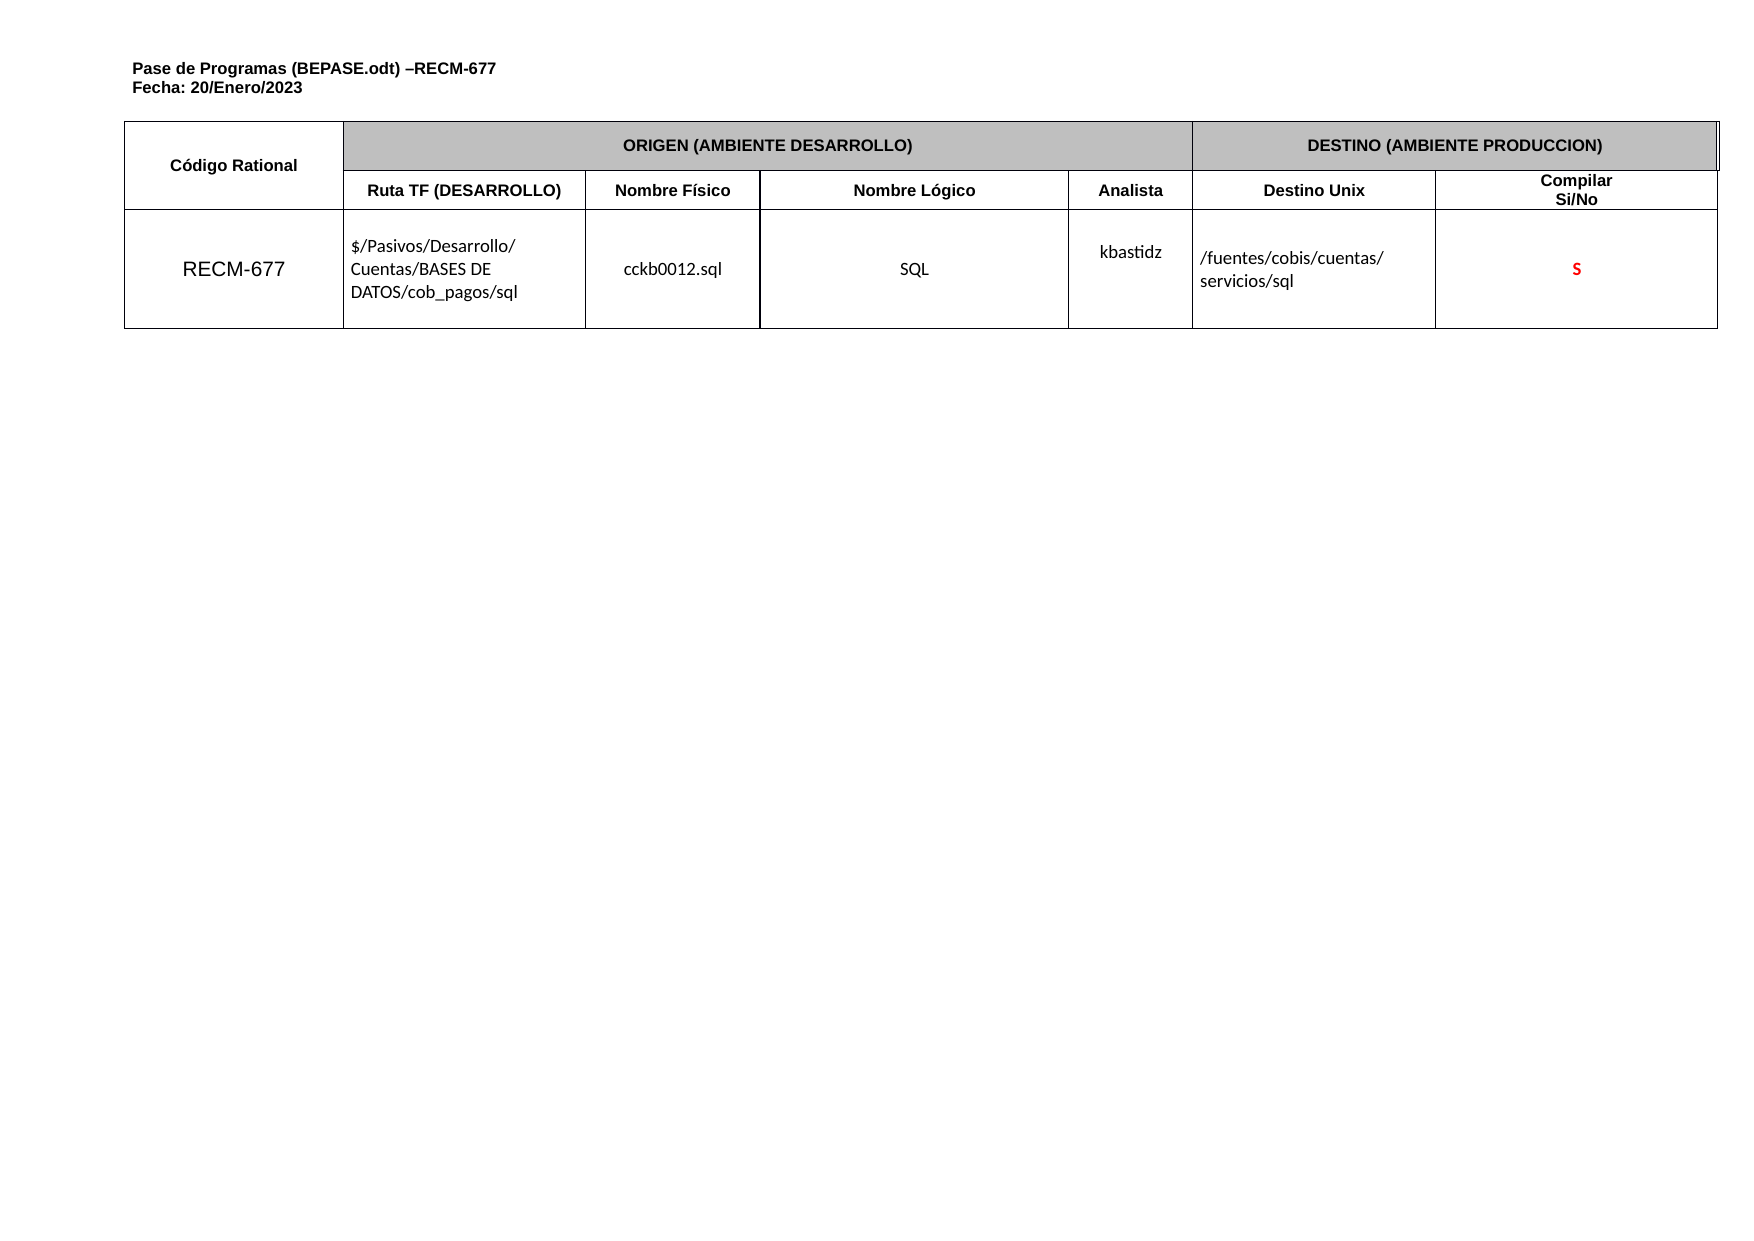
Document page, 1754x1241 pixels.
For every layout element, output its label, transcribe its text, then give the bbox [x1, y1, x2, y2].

table_cell /fuentes/cobis/cuentas/servicios/sql [1193, 210, 1435, 327]
table_cell SQL [761, 210, 1068, 327]
table_cell RECM-677 [125, 210, 343, 327]
table_cell Destino Unix [1193, 171, 1435, 209]
table_cell $/Pasivos/Desarrollo/Cuentas/BASES DE DATOS/cob_pagos/sql [344, 210, 585, 327]
subtitle Pase de Programas (BEPASE.odt) –RECM-677 [132, 58, 1754, 78]
table_header Código Rational [125, 122, 343, 209]
subtitle Fecha: 20/Enero/2023 [132, 78, 1754, 97]
table_cell cckb0012.sql [586, 210, 759, 327]
table_cell Nombre Lógico [761, 171, 1068, 209]
table_header ORIGEN (AMBIENTE DESARROLLO) [344, 122, 1192, 170]
table_header DESTINO (AMBIENTE PRODUCCION) [1193, 122, 1716, 170]
table_cell Nombre Físico [586, 171, 759, 209]
table_cell kbastidz [1069, 210, 1192, 327]
table_cell Ruta TF (DESARROLLO) [344, 171, 585, 209]
table_cell S [1436, 210, 1717, 327]
table_cell Compilar Si/No [1436, 171, 1717, 209]
table_cell Analista [1069, 171, 1192, 209]
